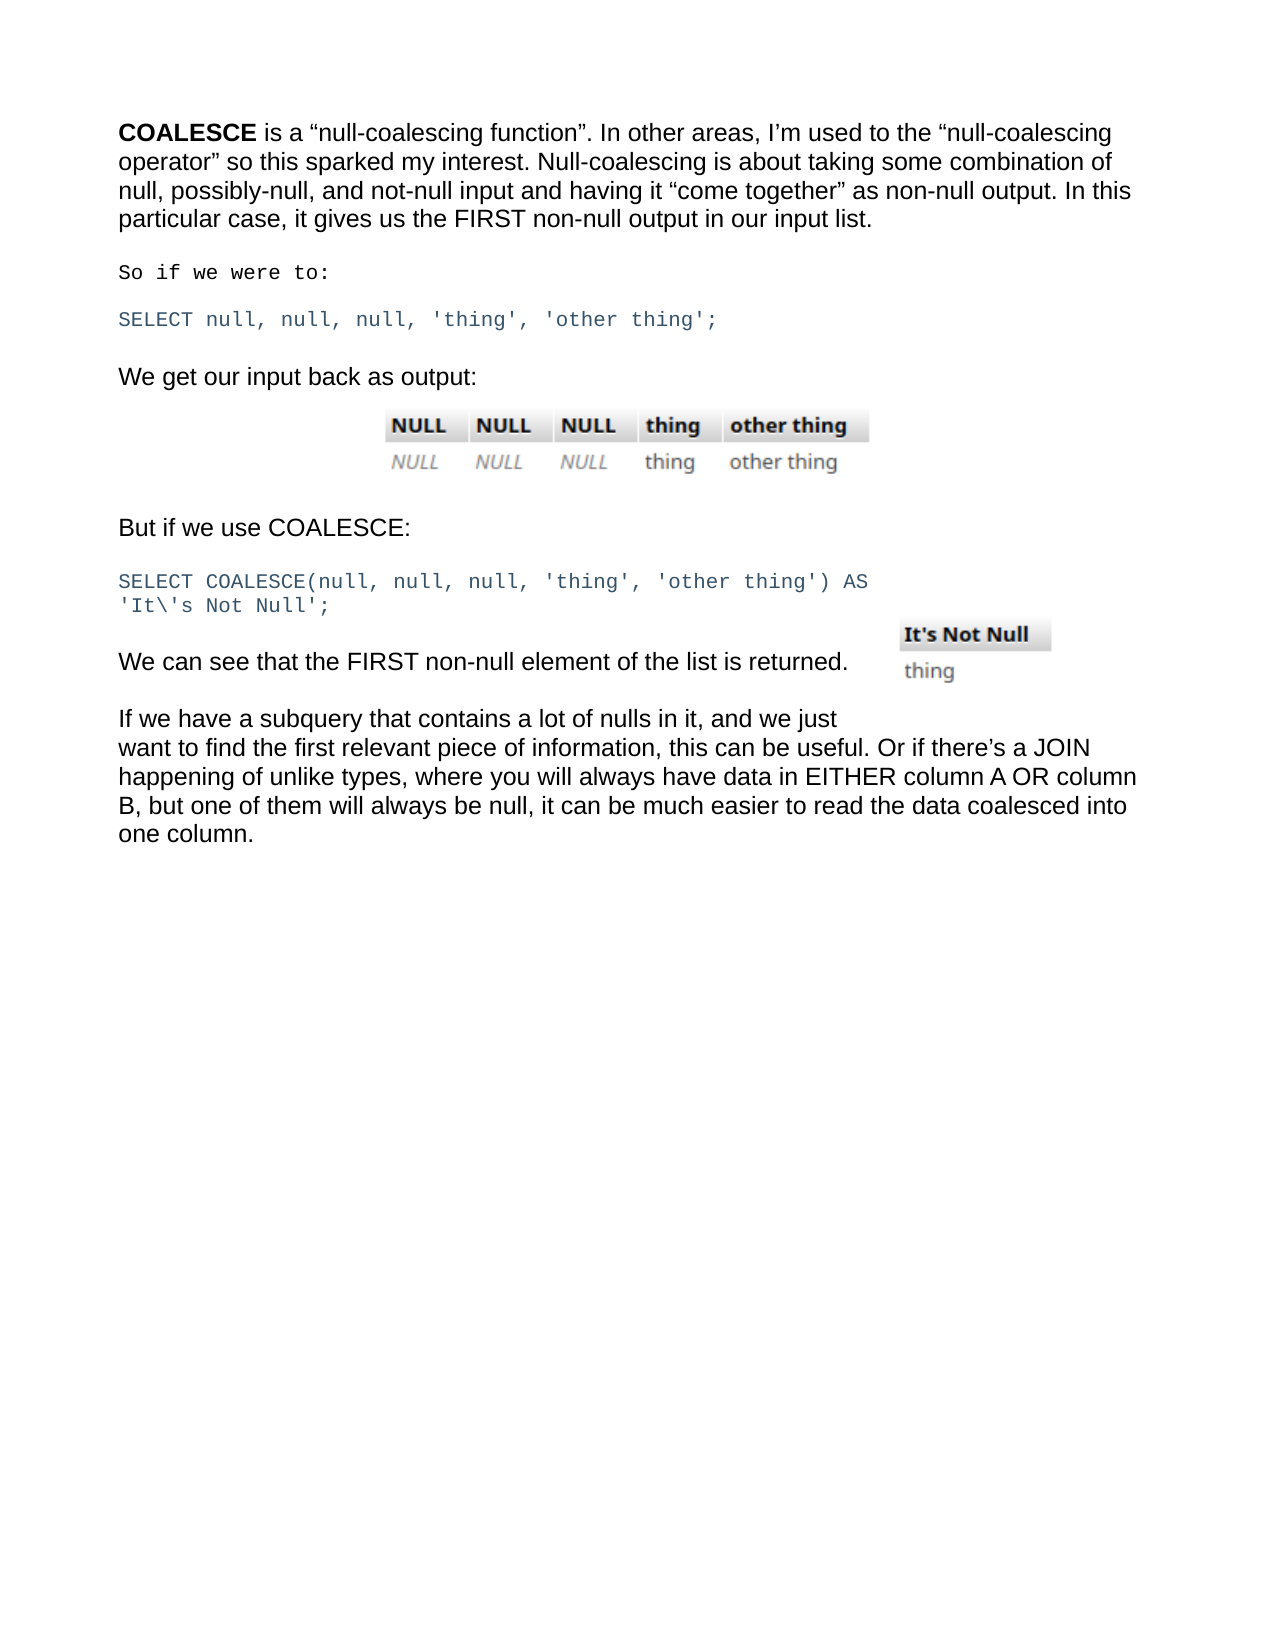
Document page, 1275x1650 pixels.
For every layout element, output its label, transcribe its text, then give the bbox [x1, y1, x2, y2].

text SELECT COALESCE(null, null, null, 'thing', 'other thing') AS 'It\'s Not Null'; [118, 571, 1157, 618]
text COALESCE is a “null-coalescing function”. In other areas, I’m used to the “null-coalescing operator” so this sparked my interest. Null-coalescing is about taking some combination of null, possibly-null, and not-null input and having it “come together” as non-null output. In this particular case, it gives us the FIRST non-null output in our input list. [118, 118, 1157, 233]
text [1058, 647, 1157, 676]
picture [899, 612, 1058, 694]
text We get our input back as output: [118, 362, 1157, 390]
text So if we were to: SELECT null, null, null, 'thing', 'other thing'; [118, 262, 1157, 333]
text But if we use COALESCE: [118, 513, 1157, 542]
text If we have a subquery that contains a lot of nulls in it, and we just want to find the first relevant piece of information, this can be useful. Or if there’s a JOIN happening of unlike types, where you will always have data in EITHER column A OR column B, but one of them will always be null, it can be much easier to read the data coalesced into one column. [118, 704, 1157, 848]
picture [381, 403, 871, 485]
text We can see that the FIRST non-null element of the list is returned. [118, 647, 899, 676]
